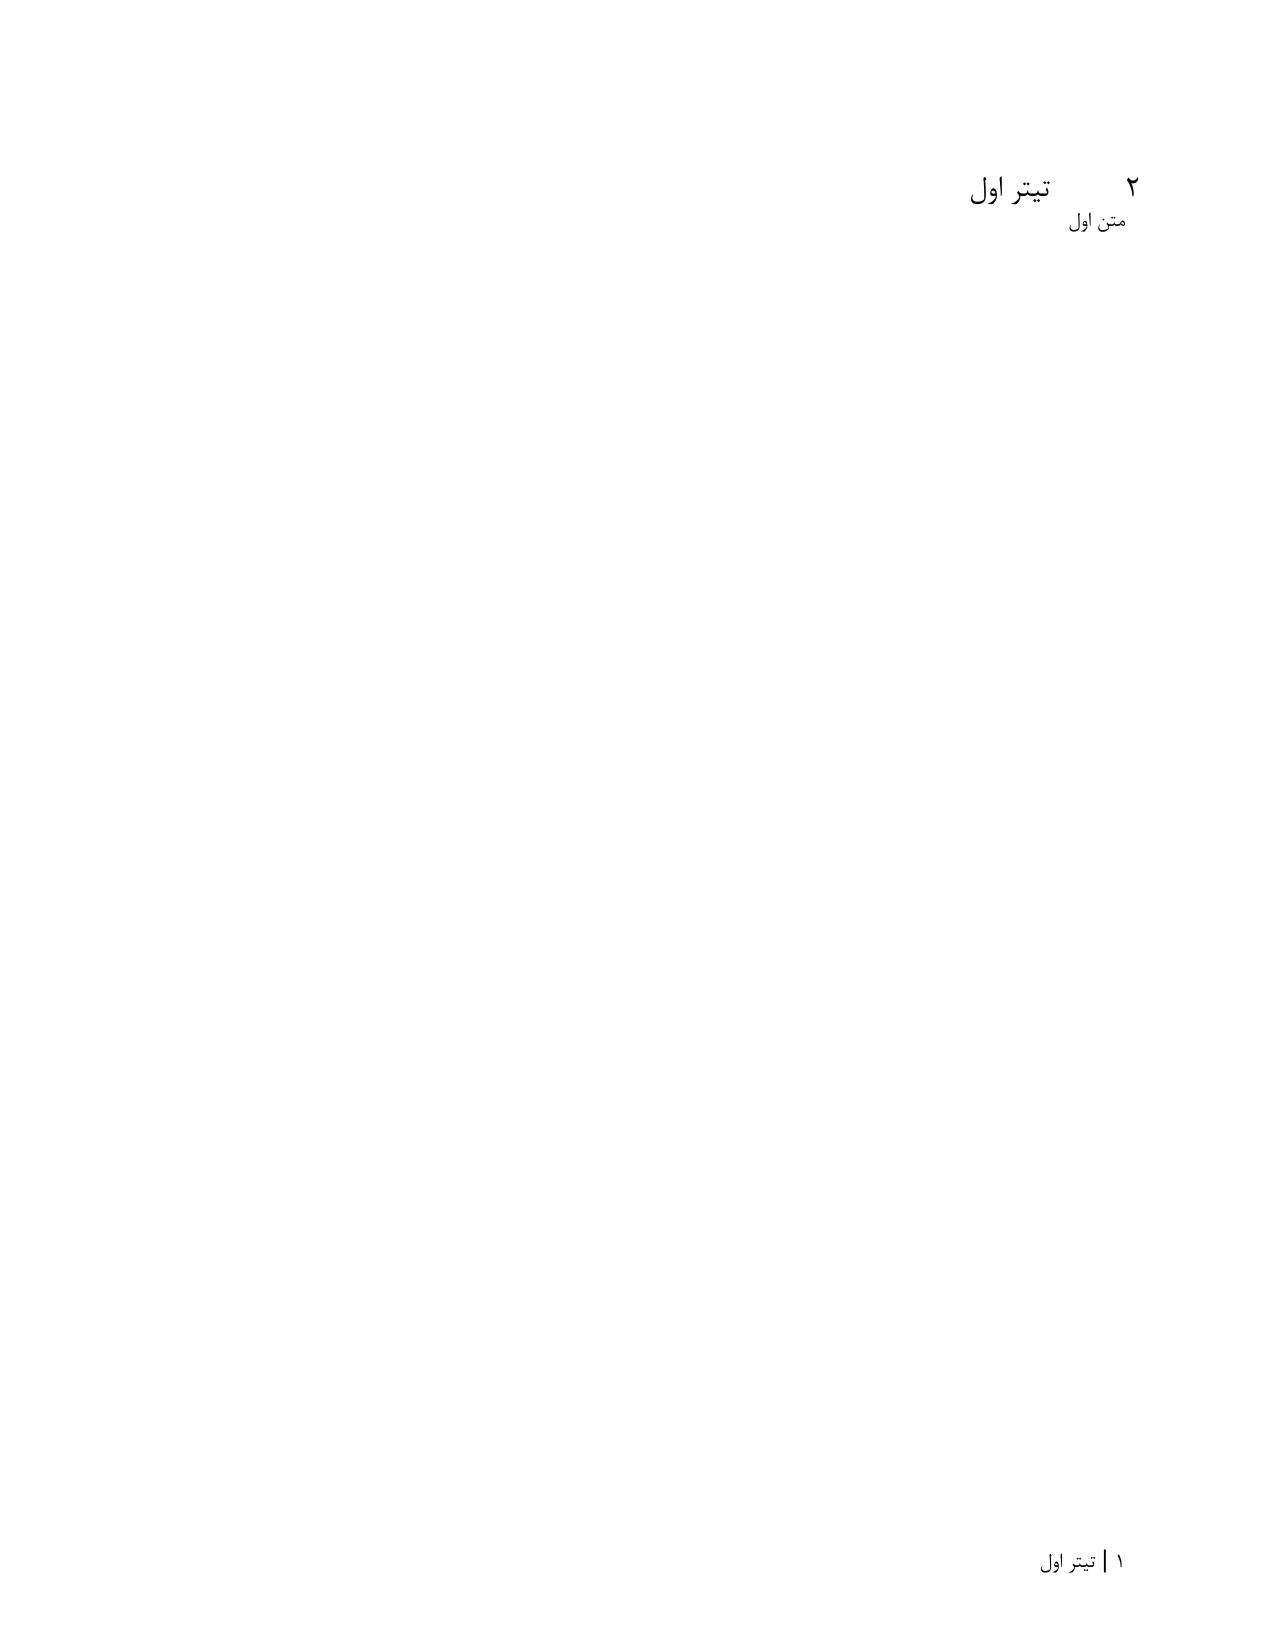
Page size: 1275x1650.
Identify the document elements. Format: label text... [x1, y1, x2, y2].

subtitle تیتر اول [150, 175, 1125, 208]
text متن اول [150, 211, 1125, 234]
